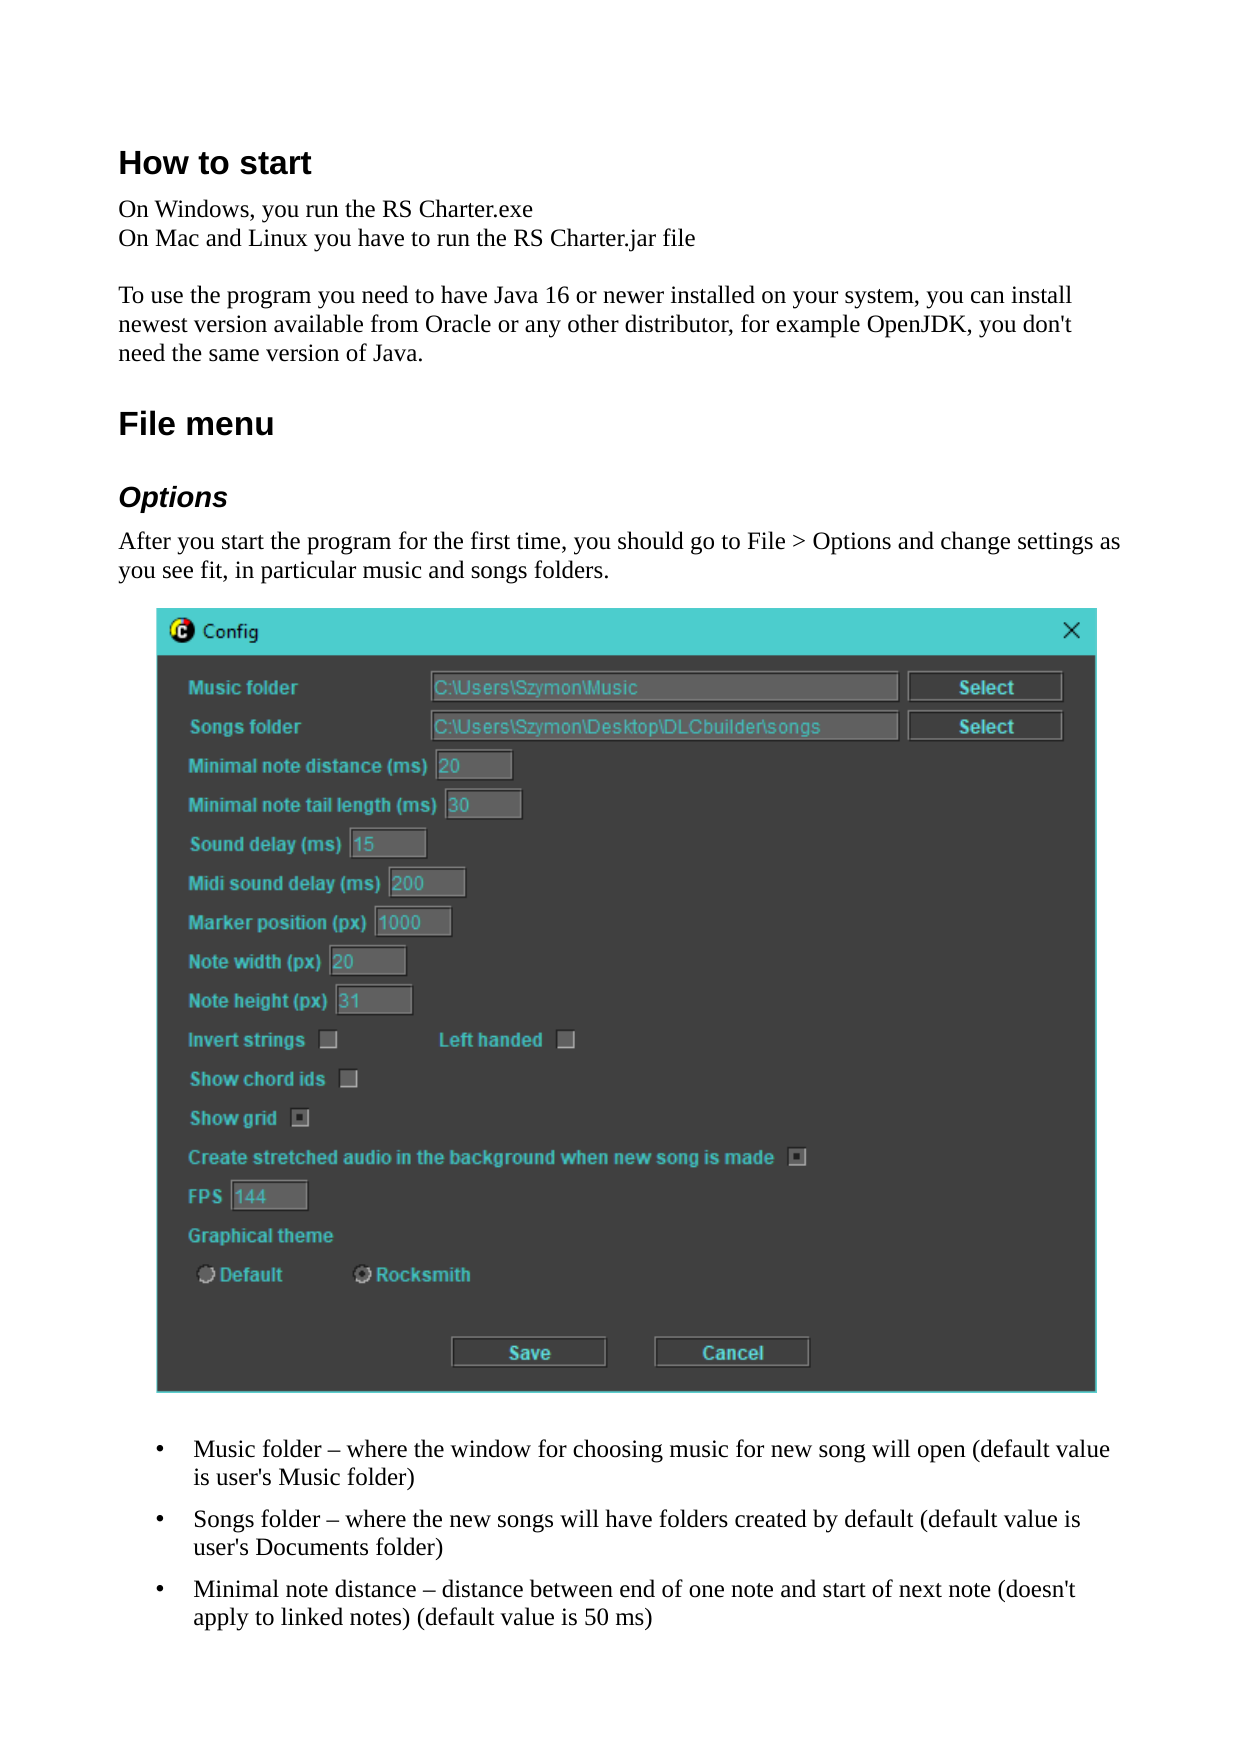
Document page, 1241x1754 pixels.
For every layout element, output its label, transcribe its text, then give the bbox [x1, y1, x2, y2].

list Songs folder – where the new songs will have folders created by default (default value is user's Documents folder) [156, 1504, 1122, 1561]
list Minimal note distance – distance between end of one note and start of next note (doesn't apply to linked notes) (default value is 50 ms) [156, 1574, 1122, 1631]
subtitle How to start [118, 143, 1122, 182]
text On Windows, you run the RS Charter.exe On Mac and Linux you have to run the RS Charter.jar file To use the program you need to have Java 16 or newer installed on your system, you can install newest version available from Oracle or any other distributor, for example OpenJDK, you don't need the same version of Java. [118, 194, 1122, 367]
list Music folder – where the window for choosing music for new song will open (default value is user's Music folder) [156, 1434, 1122, 1491]
text After you start the program for the first time, you should go to File > Options and change settings as you see fit, in particular music and songs folders. [118, 526, 1122, 584]
subtitle File menu [118, 404, 1122, 443]
subtitle Options [118, 480, 1122, 514]
picture [156, 608, 1097, 1393]
